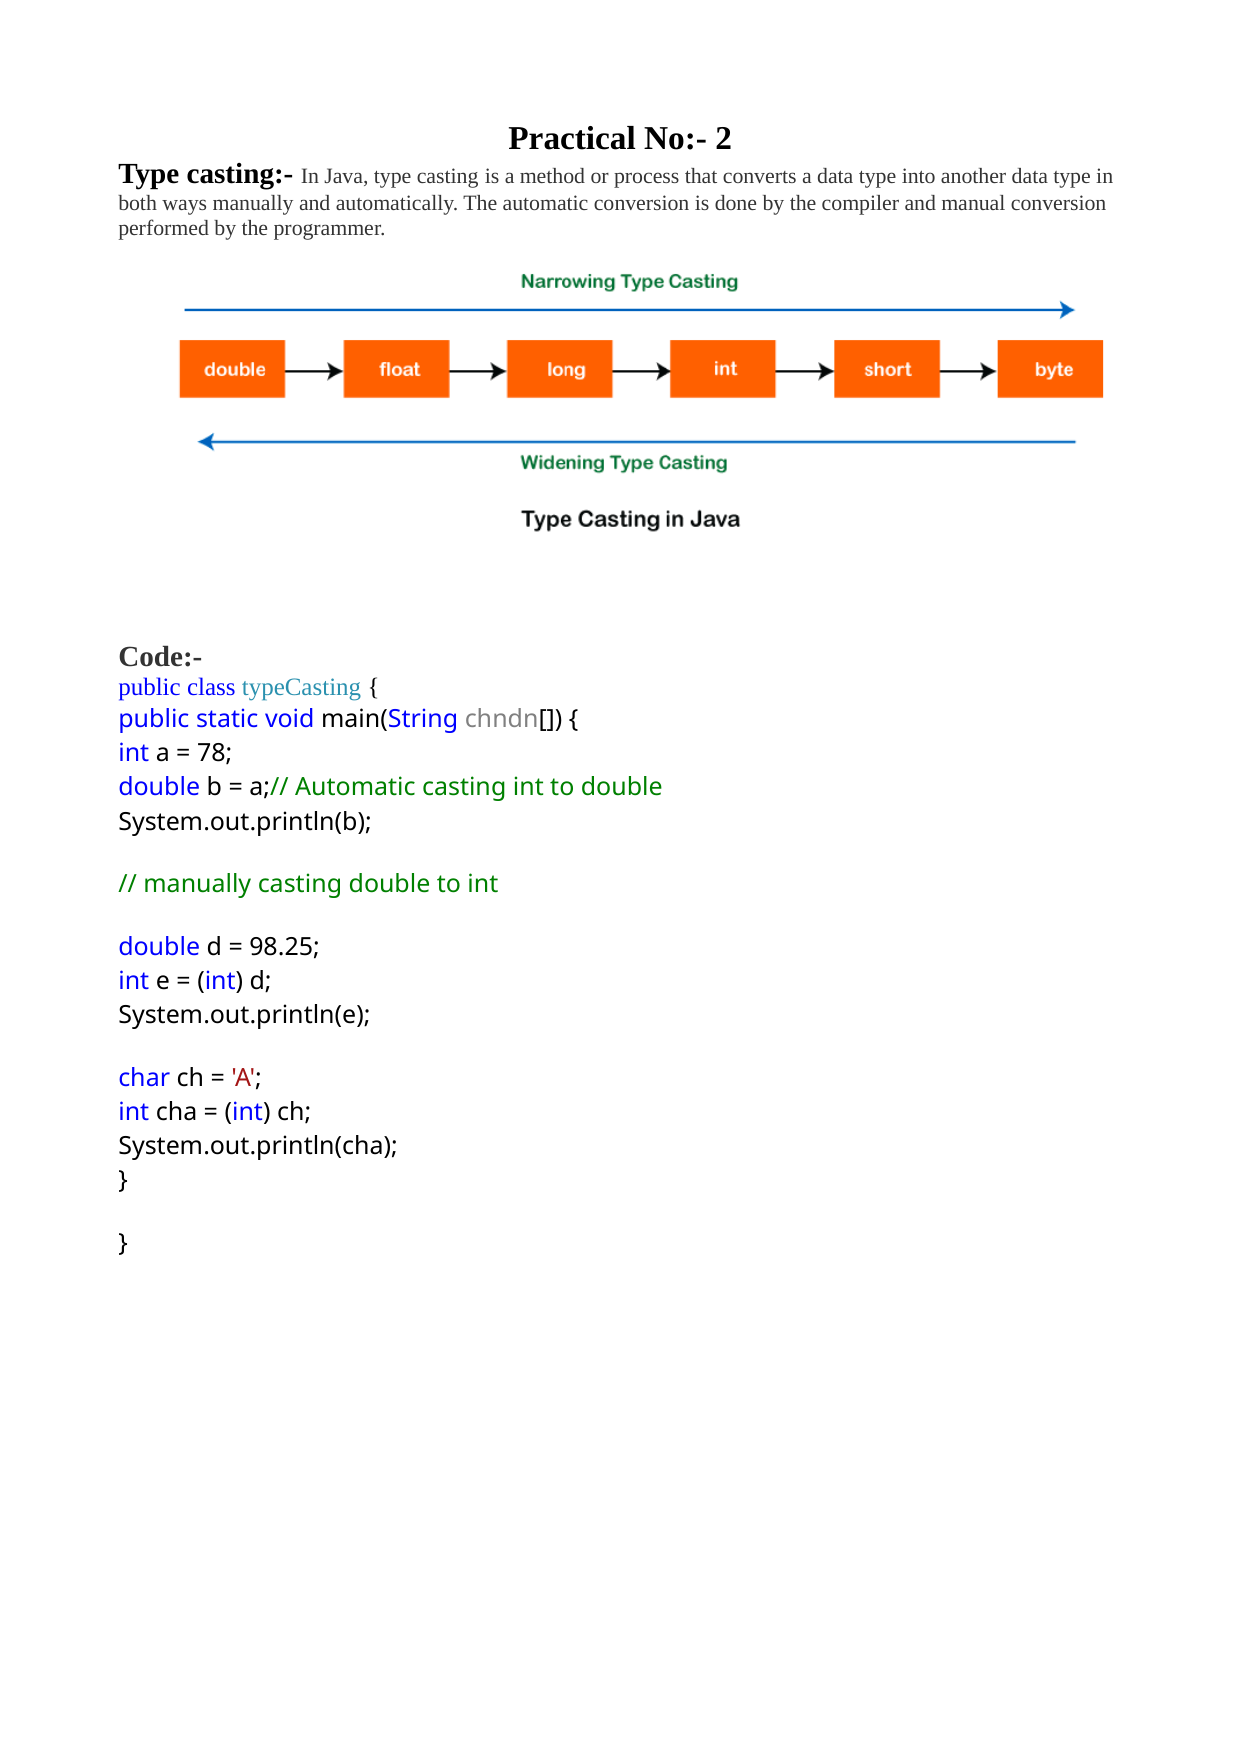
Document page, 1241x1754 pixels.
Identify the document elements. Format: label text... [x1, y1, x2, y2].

text int e = (int) d; [118, 963, 1122, 997]
text double b = a;// Automatic casting int to double [118, 769, 1122, 803]
text public class typeCasting { [118, 672, 1122, 701]
text int a = 78; [118, 735, 1122, 769]
text char ch = 'A'; [118, 1060, 1122, 1094]
text // manually casting double to int [118, 866, 1122, 900]
text public static void main(String chndn[]) { [118, 701, 1122, 735]
text } [118, 1225, 1122, 1259]
text double d = 98.25; [118, 929, 1122, 963]
text } [118, 1162, 1122, 1196]
text System.out.println(cha); [118, 1128, 1122, 1162]
text System.out.println(e); [118, 997, 1122, 1031]
text Code:- [118, 639, 1122, 672]
picture [164, 247, 1169, 553]
text Type casting:- In Java, type casting is a method or process that converts a data type into another data type in both ways manually and automatically. The automatic conversion is done by the compiler and manual conversion performed by the programmer. [118, 156, 1122, 240]
text System.out.println(b); [118, 803, 1122, 837]
text int cha = (int) ch; [118, 1094, 1122, 1128]
text Practical No:- 2 [118, 118, 1122, 156]
